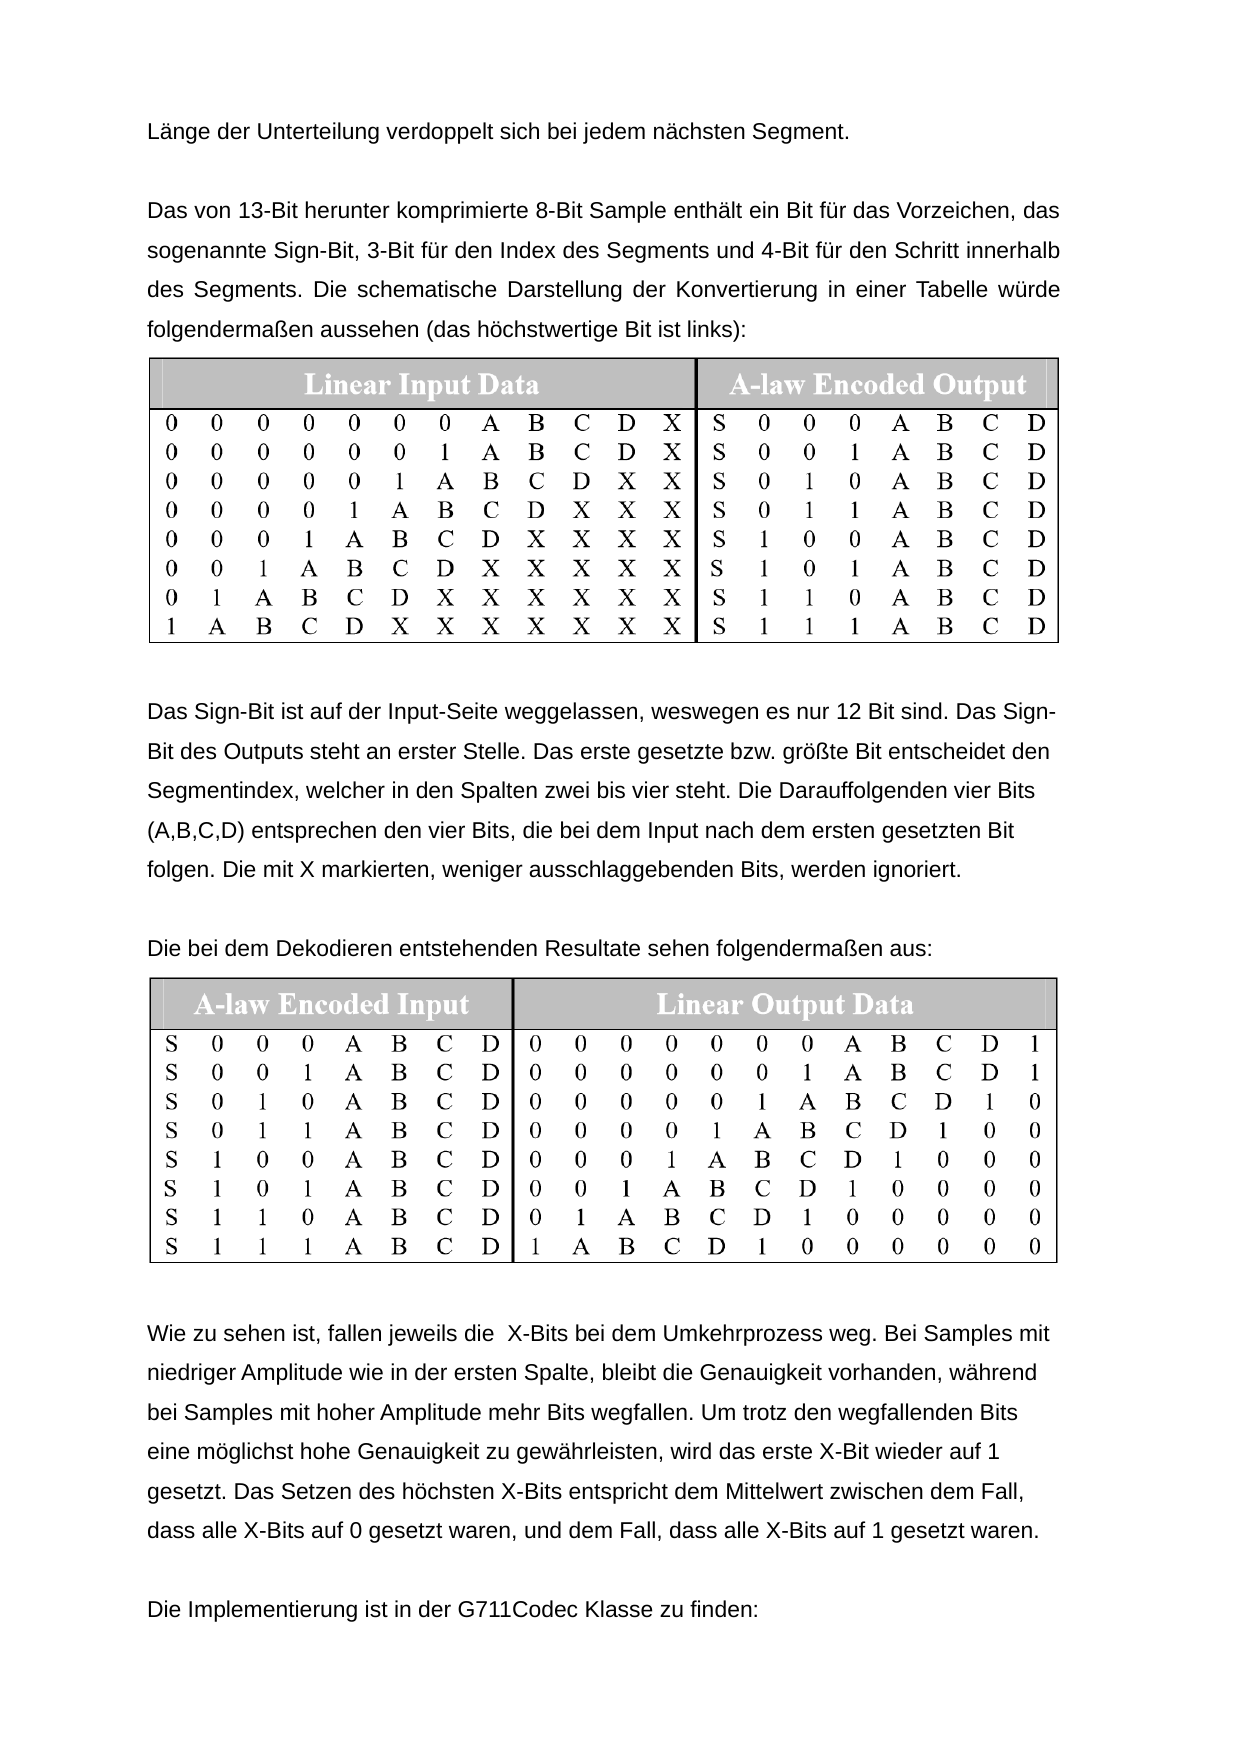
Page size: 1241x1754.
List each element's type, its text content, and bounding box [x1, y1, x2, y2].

picture [146, 974, 1061, 1267]
picture [146, 355, 1061, 646]
text Die bei dem Dekodieren entstehenden Resultate sehen folgendermaßen aus: [147, 935, 1061, 962]
text Das Sign-Bit ist auf der Input-Seite weggelassen, weswegen es nur 12 Bit sind. Das Sign-Bit des Outputs steht an erster Stelle. Das erste gesetzte bzw. größte Bit entscheidet den Segmentindex, welcher in den Spalten zwei bis vier steht. Die Darauffolgenden vier Bits (A,B,C,D) entsprechen den vier Bits, die bei dem Input nach dem ersten gesetzten Bit folgen. Die mit X markierten, weniger ausschlaggebenden Bits, werden ignoriert. [147, 698, 1061, 883]
text Das von 13-Bit herunter komprimierte 8-Bit Sample enthält ein Bit für das Vorzeichen, das sogenannte Sign-Bit, 3-Bit für den Index des Segments und 4-Bit für den Schritt innerhalb des Segments. Die schematische Darstellung der Konvertierung in einer Tabelle würde folgendermaßen aussehen (das höchstwertige Bit ist links): [147, 197, 1061, 342]
text Wie zu sehen ist, fallen jeweils die X-Bits bei dem Umkehrprozess weg. Bei Samples mit niedriger Amplitude wie in der ersten Spalte, bleibt die Genauigkeit vorhanden, während bei Samples mit hoher Amplitude mehr Bits wegfallen. Um trotz den wegfallenden Bits eine möglichst hohe Genauigkeit zu gewährleisten, wird das erste X-Bit wieder auf 1 gesetzt. Das Setzen des höchsten X-Bits entspricht dem Mittelwert zwischen dem Fall, dass alle X-Bits auf 0 gesetzt waren, und dem Fall, dass alle X-Bits auf 1 gesetzt waren. [147, 1320, 1061, 1543]
text Die Implementierung ist in der G711Codec Klasse zu finden: [147, 1596, 1061, 1622]
text Länge der Unterteilung verdoppelt sich bei jedem nächsten Segment. [147, 118, 1061, 144]
